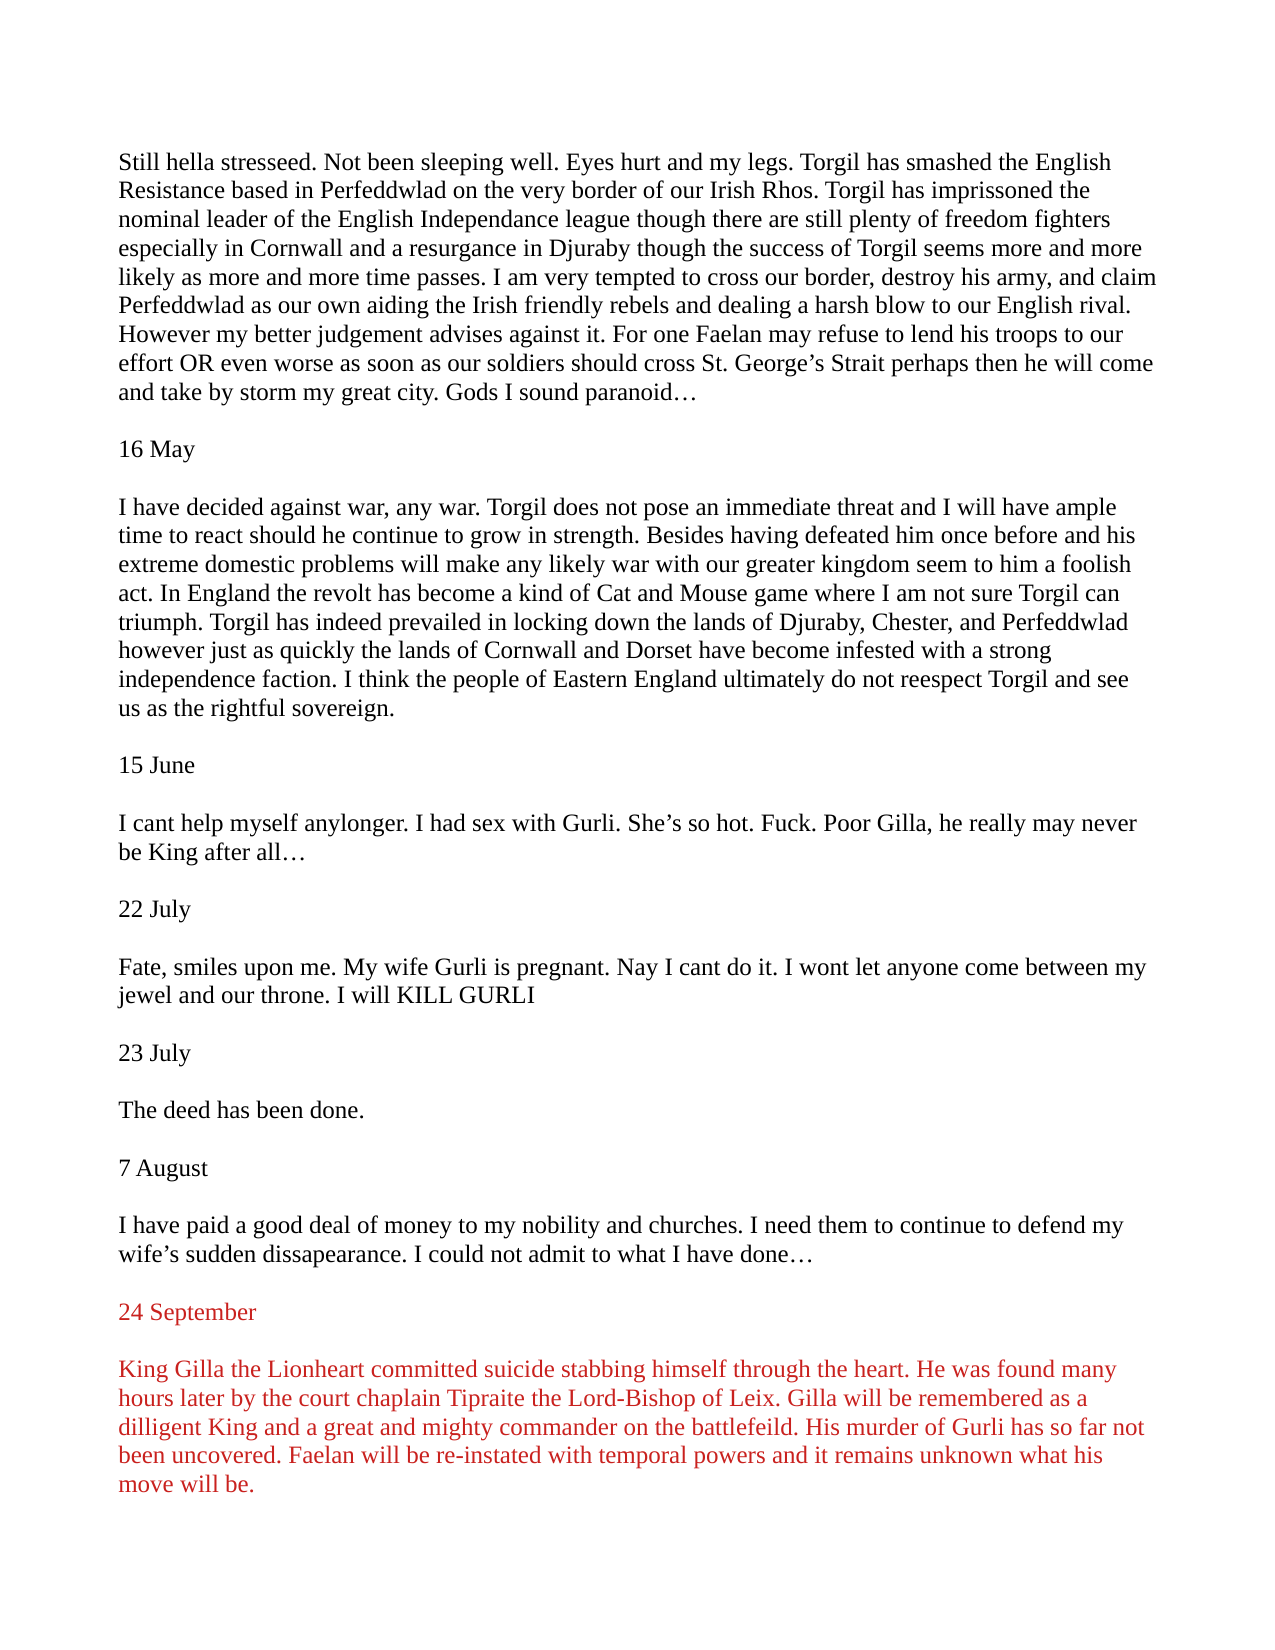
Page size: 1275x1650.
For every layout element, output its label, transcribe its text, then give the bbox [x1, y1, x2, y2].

text 22 July [118, 894, 1157, 923]
text The deed has been done. [118, 1096, 1157, 1124]
text Still hella stresseed. Not been sleeping well. Eyes hurt and my legs. Torgil has smashed the English Resistance based in Perfeddwlad on the very border of our Irish Rhos. Torgil has imprissoned the nominal leader of the English Independance league though there are still plenty of freedom fighters especially in Cornwall and a resurgance in Djuraby though the success of Torgil seems more and more likely as more and more time passes. I am very tempted to cross our border, destroy his army, and claim Perfeddwlad as our own aiding the Irish friendly rebels and dealing a harsh blow to our English rival. However my better judgement advises against it. For one Faelan may refuse to lend his troops to our effort OR even worse as soon as our soldiers should cross St. George’s Strait perhaps then he will come and take by storm my great city. Gods I sound paranoid… [118, 147, 1157, 406]
text I have decided against war, any war. Torgil does not pose an immediate threat and I will have ample time to react should he continue to grow in strength. Besides having defeated him once before and his extreme domestic problems will make any likely war with our greater kingdom seem to him a foolish act. In England the revolt has become a kind of Cat and Mouse game where I am not sure Torgil can triumph. Torgil has indeed prevailed in locking down the lands of Djuraby, Chester, and Perfeddwlad however just as quickly the lands of Cornwall and Dorset have become infested with a strong independence faction. I think the people of Eastern England ultimately do not reespect Torgil and see us as the rightful sovereign. [118, 492, 1157, 722]
text 7 August [118, 1153, 1157, 1182]
text 16 May [118, 434, 1157, 463]
text I have paid a good deal of money to my nobility and churches. I need them to continue to defend my wife’s sudden dissapearance. I could not admit to what I have done… [118, 1211, 1157, 1268]
text 15 June [118, 751, 1157, 779]
text Fate, smiles upon me. My wife Gurli is pregnant. Nay I cant do it. I wont let anyone come between my jewel and our throne. I will KILL GURLI [118, 952, 1157, 1009]
text I cant help myself anylonger. I had sex with Gurli. She’s so hot. Fuck. Poor Gilla, he really may never be King after all… [118, 808, 1157, 866]
text King Gilla the Lionheart committed suicide stabbing himself through the heart. He was found many hours later by the court chaplain Tipraite the Lord-Bishop of Leix. Gilla will be remembered as a dilligent King and a great and mighty commander on the battlefeild. His murder of Gurli has so far not been uncovered. Faelan will be re-instated with temporal powers and it remains unknown what his move will be. [118, 1354, 1157, 1498]
text 24 September [118, 1297, 1157, 1326]
text 23 July [118, 1038, 1157, 1067]
